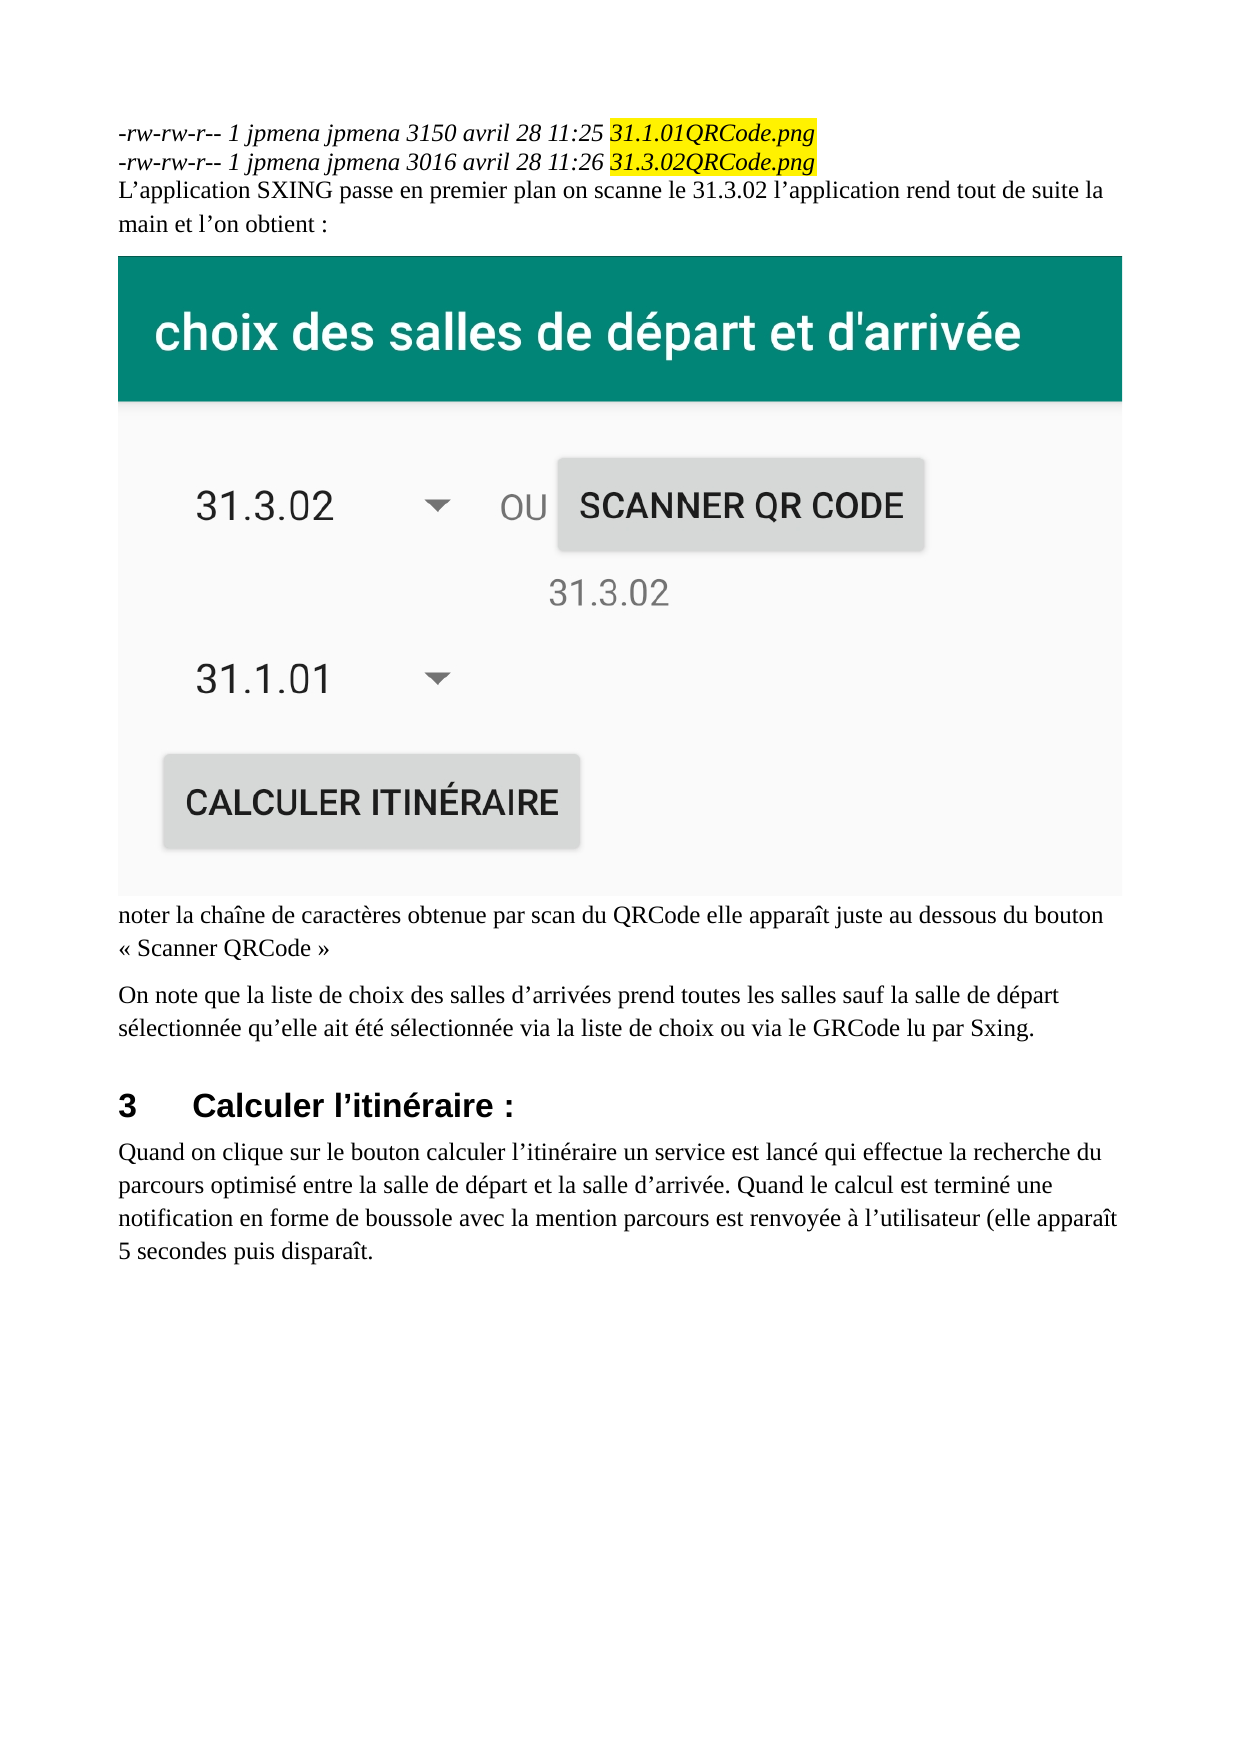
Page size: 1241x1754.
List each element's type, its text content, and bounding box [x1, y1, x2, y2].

subtitle Calculer l’itinéraire : [118, 1086, 1122, 1125]
text Quand on clique sur le bouton calculer l’itinéraire un service est lancé qui effectue la recherche du parcours optimisé entre la salle de départ et la salle d’arrivée. Quand le calcul est terminé une notification en forme de boussole avec la mention parcours est renvoyée à l’utilisateur (elle apparaît 5 secondes puis disparaît. [118, 1137, 1122, 1265]
text On note que la liste de choix des salles d’arrivées prend toutes les salles sauf la salle de départ sélectionnée qu’elle ait été sélectionnée via la liste de choix ou via le GRCode lu par Sxing. [118, 981, 1122, 1042]
text -rw-rw-r-- 1 jpmena jpmena 3016 avril 28 11:26 31.3.02QRCode.png [118, 147, 1122, 176]
text L’application SXING passe en premier plan on scanne le 31.3.02 l’application rend tout de suite la main et l’on obtient : [118, 176, 1122, 237]
picture [118, 256, 1123, 896]
text -rw-rw-r-- 1 jpmena jpmena 3150 avril 28 11:25 31.1.01QRCode.png [118, 118, 1122, 147]
text noter la chaîne de caractères obtenue par scan du QRCode elle apparaît juste au dessous du bouton « Scanner QRCode » [118, 896, 1122, 962]
